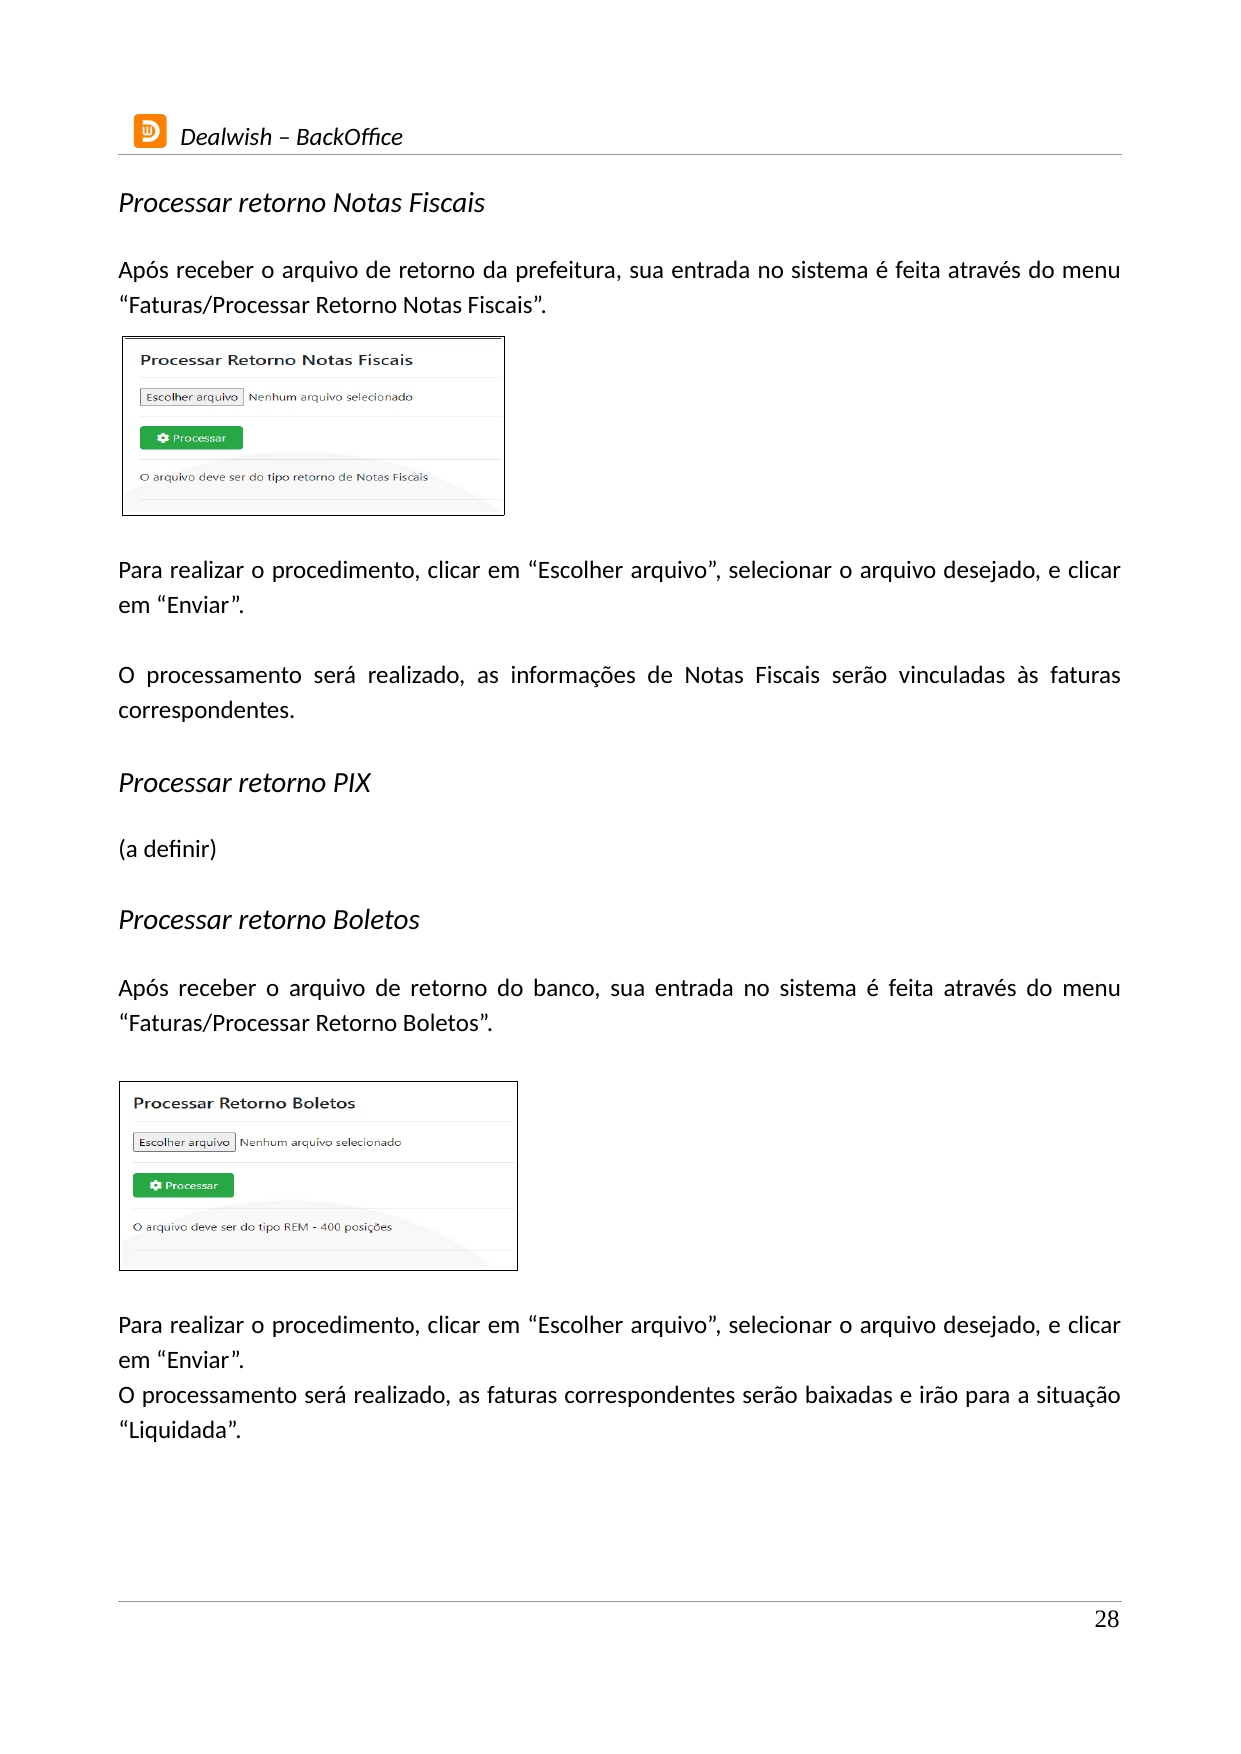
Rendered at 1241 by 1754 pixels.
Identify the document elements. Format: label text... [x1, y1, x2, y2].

text (a definir) [118, 833, 1122, 863]
text Para realizar o procedimento, clicar em “Escolher arquivo”, selecionar o arquivo desejado, e clicar em “Enviar”. [118, 554, 1122, 620]
picture [122, 1084, 515, 1267]
subtitle Processar retorno Boletos [118, 901, 1122, 937]
text O processamento será realizado, as informações de Notas Fiscais serão vinculadas às faturas correspondentes. [118, 659, 1122, 725]
text Após receber o arquivo de retorno da prefeitura, sua entrada no sistema é feita através do menu “Faturas/Processar Retorno Notas Fiscais”. [118, 255, 1122, 320]
subtitle Processar retorno Notas Fiscais [118, 184, 1122, 220]
text Após receber o arquivo de retorno do banco, sua entrada no sistema é feita através do menu “Faturas/Processar Retorno Boletos”. [118, 972, 1122, 1037]
picture [125, 338, 502, 512]
text O processamento será realizado, as faturas correspondentes serão baixadas e irão para a situação “Liquidada”. [118, 1379, 1122, 1445]
subtitle Processar retorno PIX [118, 764, 1122, 800]
text Para realizar o procedimento, clicar em “Escolher arquivo”, selecionar o arquivo desejado, e clicar em “Enviar”. [118, 1309, 1122, 1375]
picture [133, 114, 167, 148]
